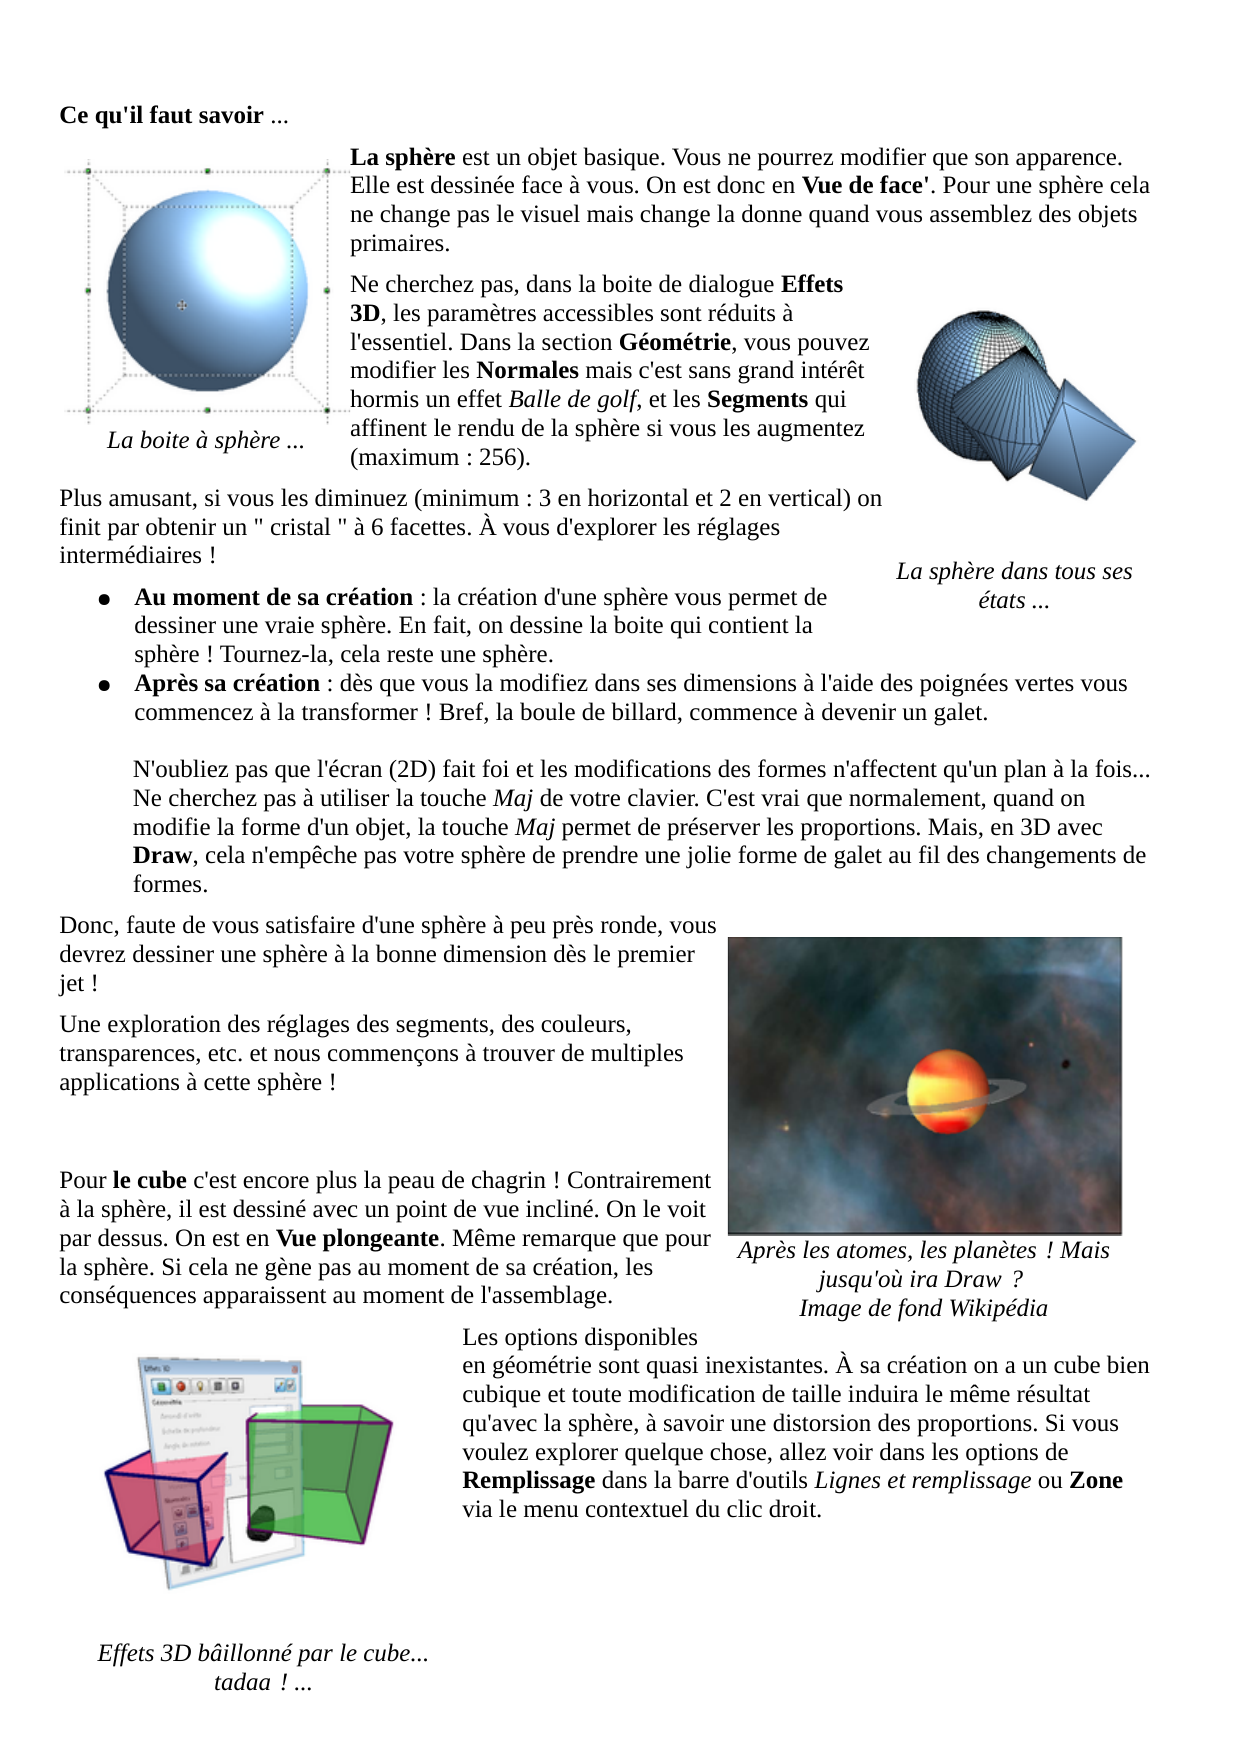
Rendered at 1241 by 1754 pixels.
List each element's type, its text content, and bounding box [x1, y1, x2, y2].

picture [67, 1332, 463, 1638]
list N'oubliez pas que l'écran (2D) fait foi et les modifications des formes n'affectent qu'un plan à la fois... Ne cherchez pas à utiliser la touche Maj de votre clavier. C'est vrai que normalement, quand on modifie la forme d'un objet, la touche Maj permet de préserver les proportions. Mais, en 3D avec Draw, cela n'empêche pas votre sphère de prendre une jolie forme de galet au fil des changements de formes. [103, 754, 1152, 898]
text Donc, faute de vous satisfaire d'une sphère à peu près ronde, vous devrez dessiner une sphère à la bonne dimension dès le premier jet ! [59, 910, 1152, 997]
text Effets 3D bâillonné par le cube... tadaa ! ... [67, 1638, 462, 1696]
text Ne cherchez pas, dans la boite de dialogue Effets 3D, les paramètres accessibles sont réduits à l'essentiel. Dans la section Géométrie, vous pouvez modifier les Normales mais c'est sans grand intérêt hormis un effet Balle de golf, et les Segments qui affinent le rendu de la sphère si vous les augmentez (maximum : 256). [59, 269, 884, 470]
text La sphère est un objet basique. Vous ne pourrez modifier que son apparence. Elle est dessinée face à vous. On est donc en Vue de face'. Pour une sphère cela ne change pas le visuel mais change la donne quand vous assemblez des objets primaires. [59, 142, 1152, 257]
picture [884, 279, 1148, 556]
text Les options disponibles en géométrie sont quasi inexistantes. À sa création on a un cube bien cubique et toute modification de taille induira le même résultat qu'avec la sphère, à savoir une distorsion des proportions. Si vous voulez explorer quelque chose, allez voir dans les options de Remplissage dans la barre d'outils Lignes et remplissage ou Zone via le menu contextuel du clic droit. [462, 1322, 1152, 1523]
text Une exploration des réglages des segments, des couleurs, transparences, etc. et nous commençons à trouver de multiples applications à cette sphère ! [59, 1009, 727, 1095]
text Plus amusant, si vous les diminuez (minimum : 3 en horizontal et 2 en vertical) on finit par obtenir un " cristal " à 6 facettes. À vous d'explorer les réglages intermédiaires ! [59, 483, 884, 569]
picture [727, 937, 1123, 1236]
text La sphère dans tous ses états ... [884, 556, 1147, 613]
picture [64, 159, 350, 425]
text Après les atomes, les planètes ! Mais jusqu'où ira Draw ? Image de fond Wikipédia [728, 1236, 1122, 1322]
text La boite à sphère ... [64, 425, 350, 453]
text Ce qu'il faut savoir ... [59, 100, 1152, 129]
list Après sa création : dès que vous la modifiez dans ses dimensions à l'aide des poignées vertes vous commencez à la transformer ! Bref, la boule de billard, commence à devenir un galet. [97, 668, 1152, 725]
list Au moment de sa création : la création d'une sphère vous permet de dessiner une vraie sphère. En fait, on dessine la boite qui contient la sphère ! Tournez-la, cela reste une sphère. [97, 582, 1152, 668]
text Pour le cube c'est encore plus la peau de chagrin ! Contrairement à la sphère, il est dessiné avec un point de vue incliné. On le voit par dessus. On est en Vue plongeante. Même remarque que pour la sphère. Si cela ne gène pas au moment de sa création, les conséquences apparaissent au moment de l'assemblage. [59, 1165, 728, 1309]
